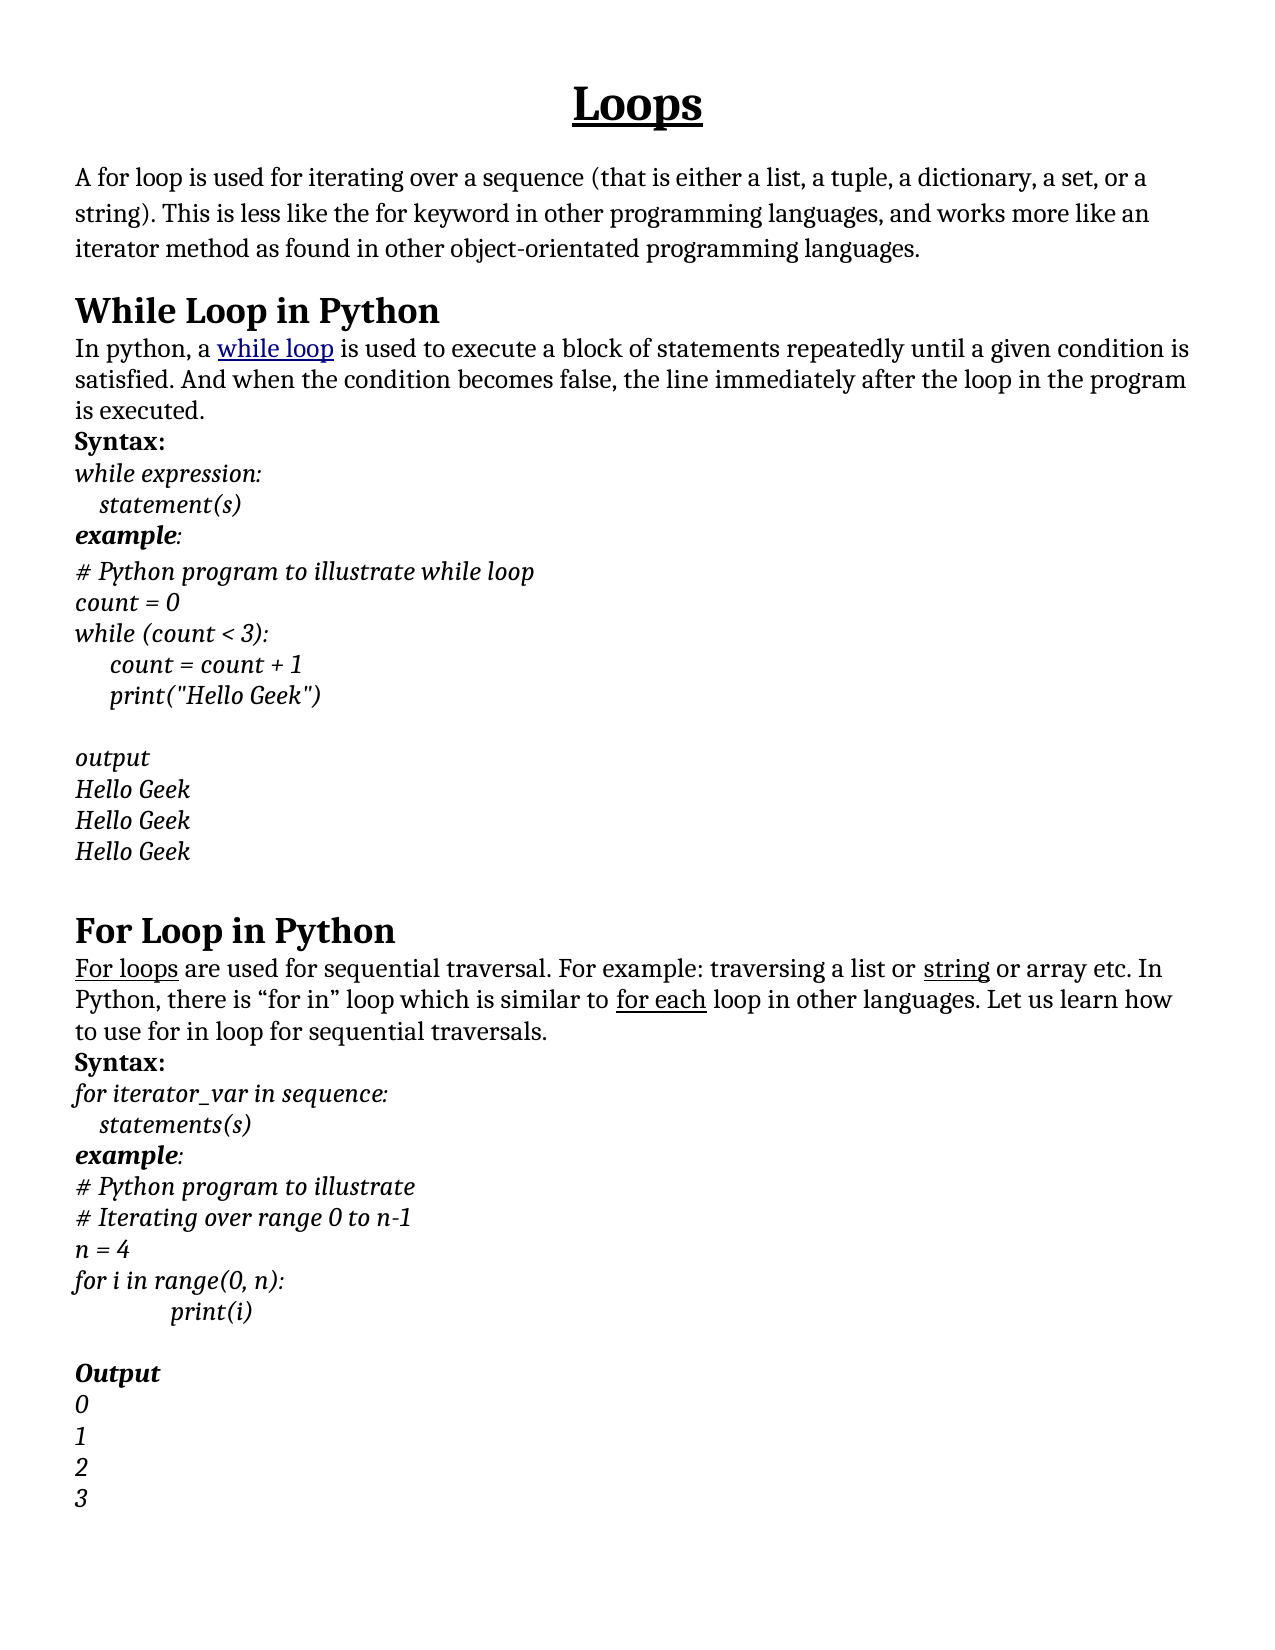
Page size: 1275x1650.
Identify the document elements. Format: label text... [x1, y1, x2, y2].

subtitle For Loop in Python [75, 910, 1200, 953]
text example: [75, 1140, 1200, 1171]
text Loops [75, 75, 1200, 132]
text # Python program to illustrate while loop [75, 556, 1200, 587]
text Syntax: [75, 426, 1200, 458]
text A for loop is used for iterating over a sequence (that is either a list, a tuple, a dictionary, a set, or a string). This is less like the for keyword in other programming languages, and works more like an iterator method as found in other object-orientated programming languages. [75, 162, 1200, 264]
text 2 [75, 1452, 1200, 1483]
text # Iterating over range 0 to n-1 [75, 1202, 1200, 1234]
text Output [75, 1358, 1200, 1389]
text 3 [75, 1483, 1200, 1514]
text 0 [75, 1389, 1200, 1421]
text For loops are used for sequential traversal. For example: traversing a list or string or array etc. In Python, there is “for in” loop which is similar to for each loop in other languages. Let us learn how to use for in loop for sequential traversals. [75, 953, 1200, 1047]
text count = count + 1 [75, 649, 1200, 680]
text print("Hello Geek") [75, 680, 1200, 711]
text print(i) [75, 1296, 1200, 1327]
text n = 4 [75, 1234, 1200, 1265]
text statements(s) [75, 1109, 1200, 1140]
text 1 [75, 1421, 1200, 1452]
text example: [75, 520, 1200, 551]
text Hello Geek [75, 836, 1200, 867]
text Syntax: [75, 1047, 1200, 1078]
text for iterator_var in sequence: [75, 1078, 1200, 1109]
text In python, a while loop is used to execute a block of statements repeatedly until a given condition is satisfied. And when the condition becomes false, the line immediately after the loop in the program is executed. [75, 333, 1200, 426]
text while (count < 3): [75, 618, 1200, 649]
text for i in range(0, n): [75, 1265, 1200, 1296]
text Hello Geek [75, 774, 1200, 805]
text While Loop in Python [75, 290, 1200, 333]
text statement(s) [75, 489, 1200, 520]
text # Python program to illustrate [75, 1171, 1200, 1202]
text while expression: [75, 458, 1200, 489]
text Hello Geek [75, 805, 1200, 836]
text count = 0 [75, 587, 1200, 618]
text output [75, 742, 1200, 774]
